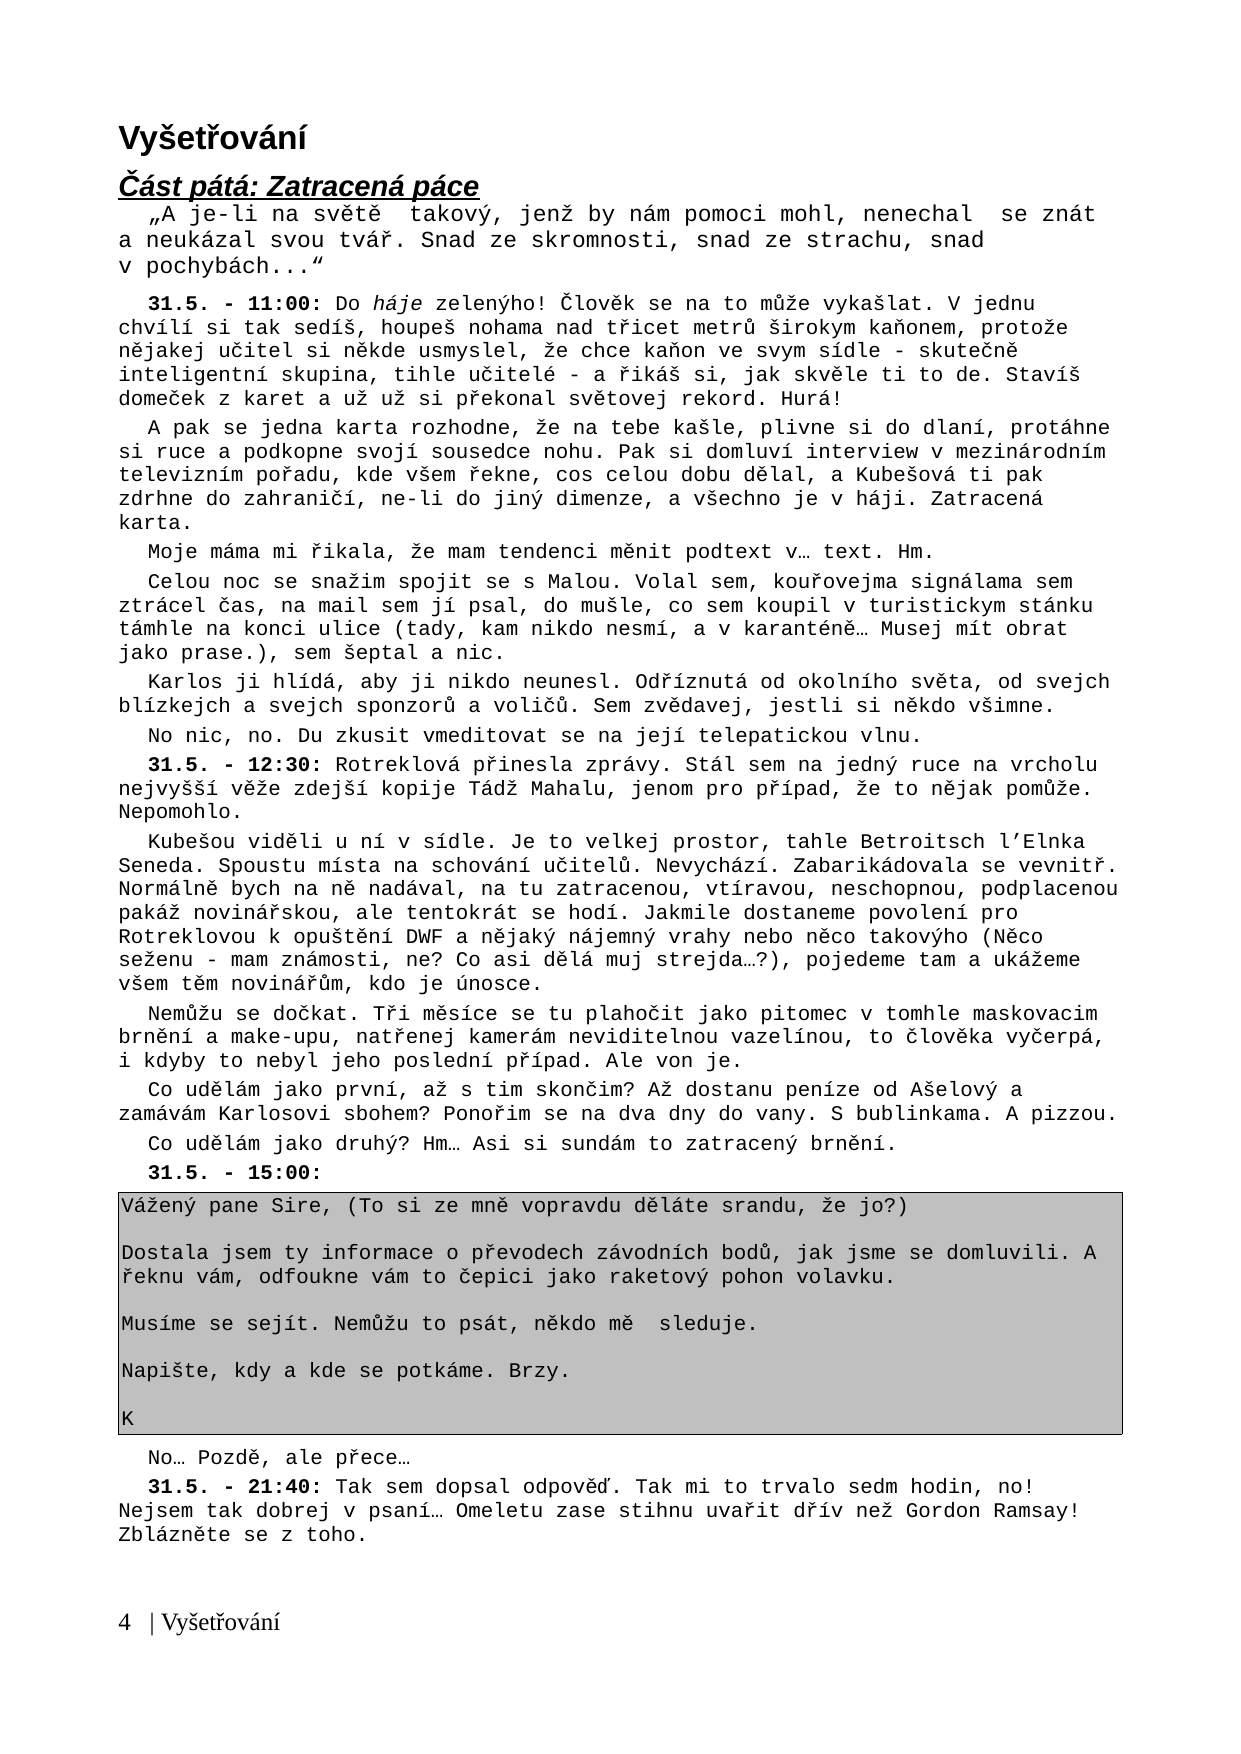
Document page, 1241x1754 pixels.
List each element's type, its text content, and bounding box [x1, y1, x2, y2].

text Dostala jsem ty informace o převodech závodních bodů, jak jsme se domluvili. A [119, 1239, 1122, 1263]
text Co udělám jako druhý? Hm… Asi si sundám to zatracený brnění. [118, 1133, 1122, 1156]
text „A je-li na světě takový, jenž by nám pomoci mohl, nenechal se znát a neukázal svou tvář. Snad ze skromnosti, snad ze strachu, snad v pochybách...“ [118, 203, 1122, 281]
text Co udělám jako první, až s tim skončim? Až dostanu peníze od Ašelový a zamávám Karlosovi sbohem? Ponořim se na dva dny do vany. S bublinkama. A pizzou. [118, 1079, 1122, 1127]
subtitle Část pátá: Zatracená páce [118, 169, 1122, 203]
text řeknu vám, odfoukne vám to čepici jako raketový pohon volavku. [119, 1263, 1122, 1286]
text 31.5. - 21:40: Tak sem dopsal odpověď. Tak mi to trvalo sedm hodin, no! Nejsem tak dobrej v psaní… Omeletu zase stihnu uvařit dřív než Gordon Ramsay! Zblázněte se z toho. [118, 1476, 1122, 1547]
text Nemůžu se dočkat. Tři měsíce se tu plahočit jako pitomec v tomhle maskovacim brnění a make-upu, natřenej kamerám neviditelnou vazelínou, to člověka vyčerpá, i kdyby to nebyl jeho poslední případ. Ale von je. [118, 1003, 1122, 1073]
text Musíme se sejít. Nemůžu to psát, někdo mě sleduje. [119, 1310, 1122, 1334]
text 31.5. - 12:30: Rotreklová přinesla zprávy. Stál sem na jedný ruce na vrcholu nejvyšší věže zdejší kopije Tádž Mahalu, jenom pro případ, že to nějak pomůže. Nepomohlo. [118, 754, 1122, 825]
text No… Pozdě, ale přece… [118, 1447, 1122, 1470]
text Karlos ji hlídá, aby ji nikdo neunesl. Odříznutá od okolního světa, od svejch blízkejch a svejch sponzorů a voličů. Sem zvědavej, jestli si někdo všimne. [118, 671, 1122, 719]
text Kubešou viděli u ní v sídle. Je to velkej prostor, tahle Betroitsch l’Elnka Seneda. Spoustu místa na schování učitelů. Nevychází. Zabarikádovala se vevnitř. Normálně bych na ně nadával, na tu zatracenou, vtíravou, neschopnou, podplacenou pakáž novinářskou, ale tentokrát se hodí. Jakmile dostaneme povolení pro Rotreklovou k opuštění DWF a nějaký nájemný vrahy nebo něco takovýho (Něco seženu - mam známosti, ne? Co asi dělá muj strejda…?), pojedeme tam a ukážeme všem těm novinářům, kdo je únosce. [118, 831, 1122, 997]
text Moje máma mi řikala, že mam tendenci měnit podtext v… text. Hm. [118, 541, 1122, 565]
text K [119, 1405, 1122, 1434]
text Vážený pane Sire, (To si ze mně vopravdu děláte srandu, že jo?) [119, 1193, 1122, 1216]
subtitle Vyšetřování [118, 118, 1122, 157]
text No nic, no. Du zkusit vmeditovat se na její telepatickou vlnu. [118, 725, 1122, 748]
text Celou noc se snažim spojit se s Malou. Volal sem, kouřovejma signálama sem ztrácel čas, na mail sem jí psal, do mušle, co sem koupil v turistickym stánku támhle na konci ulice (tady, kam nikdo nesmí, a v karanténě… Musej mít obrat jako prase.), sem šeptal a nic. [118, 571, 1122, 666]
text 31.5. - 11:00: Do háje zelenýho! Člověk se na to může vykašlat. V jednu chvílí si tak sedíš, houpeš nohama nad třicet metrů širokym kaňonem, protože nějakej učitel si někde usmyslel, že chce kaňon ve svym sídle - skutečně inteligentní skupina, tihle učitelé - a řikáš si, jak skvěle ti to de. Stavíš domeček z karet a už už si překonal světovej rekord. Hurá! [118, 293, 1122, 411]
text Napište, kdy a kde se potkáme. Brzy. [119, 1357, 1122, 1381]
text 31.5. - 15:00: [118, 1162, 1122, 1186]
text A pak se jedna karta rozhodne, že na tebe kašle, plivne si do dlaní, protáhne si ruce a podkopne svojí sousedce nohu. Pak si domluví interview v mezinárodním televizním pořadu, kde všem řekne, cos celou dobu dělal, a Kubešová ti pak zdrhne do zahraničí, ne-li do jiný dimenze, a všechno je v háji. Zatracená karta. [118, 417, 1122, 535]
